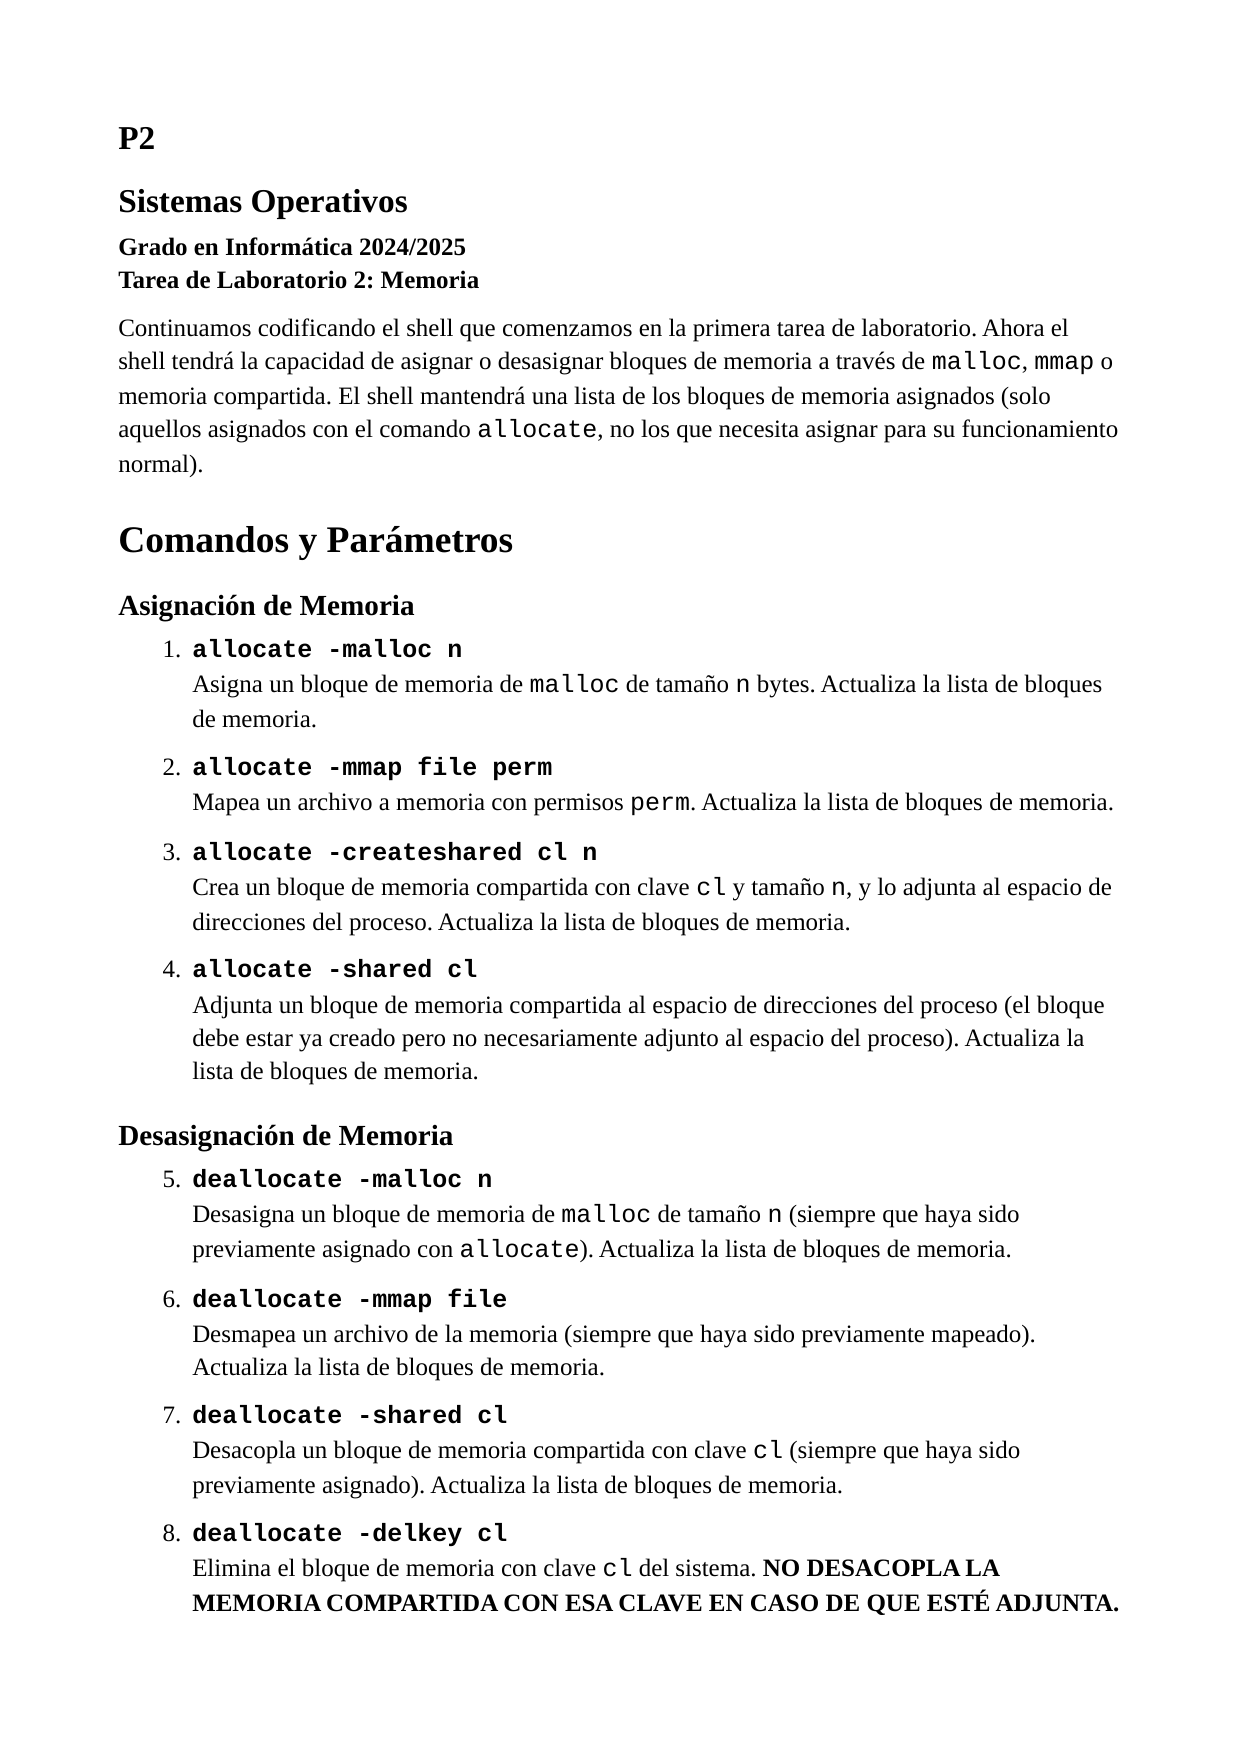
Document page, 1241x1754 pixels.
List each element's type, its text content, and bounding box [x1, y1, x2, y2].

list allocate -mmap file perm Mapea un archivo a memoria con permisos perm. Actualiza la lista de bloques de memoria. [162, 752, 1122, 818]
list deallocate -shared cl Desacopla un bloque de memoria compartida con clave cl (siempre que haya sido previamente asignado). Actualiza la lista de bloques de memoria. [162, 1400, 1122, 1499]
text Grado en Informática 2024/2025 Tarea de Laboratorio 2: Memoria [118, 232, 1122, 294]
text P2 [118, 118, 1122, 156]
list allocate -shared cl Adjunta un bloque de memoria compartida al espacio de direcciones del proceso (el bloque debe estar ya creado pero no necesariamente adjunto al espacio del proceso). Actualiza la lista de bloques de memoria. [162, 954, 1122, 1084]
subtitle Comandos y Parámetros [118, 518, 1122, 561]
subtitle Asignación de Memoria [118, 588, 1122, 621]
list allocate -malloc n Asigna un bloque de memoria de malloc de tamaño n bytes. Actualiza la lista de bloques de memoria. [162, 634, 1122, 733]
list deallocate -mmap file Desmapea un archivo de la memoria (siempre que haya sido previamente mapeado). Actualiza la lista de bloques de memoria. [162, 1284, 1122, 1381]
list deallocate -delkey cl Elimina el bloque de memoria con clave cl del sistema. NO DESACOPLA LA MEMORIA COMPARTIDA CON ESA CLAVE EN CASO DE QUE ESTÉ ADJUNTA. [162, 1518, 1122, 1617]
list deallocate -malloc n Desasigna un bloque de memoria de malloc de tamaño n (siempre que haya sido previamente asignado con allocate). Actualiza la lista de bloques de memoria. [162, 1164, 1122, 1265]
subtitle Sistemas Operativos [118, 181, 1122, 220]
text Continuamos codificando el shell que comenzamos en la primera tarea de laboratorio. Ahora el shell tendrá la capacidad de asignar o desasignar bloques de memoria a través de malloc, mmap o memoria compartida. El shell mantendrá una lista de los bloques de memoria asignados (solo aquellos asignados con el comando allocate, no los que necesita asignar para su funcionamiento normal). [118, 313, 1122, 478]
subtitle Desasignación de Memoria [118, 1118, 1122, 1151]
list allocate -createshared cl n Crea un bloque de memoria compartida con clave cl y tamaño n, y lo adjunta al espacio de direcciones del proceso. Actualiza la lista de bloques de memoria. [162, 837, 1122, 936]
